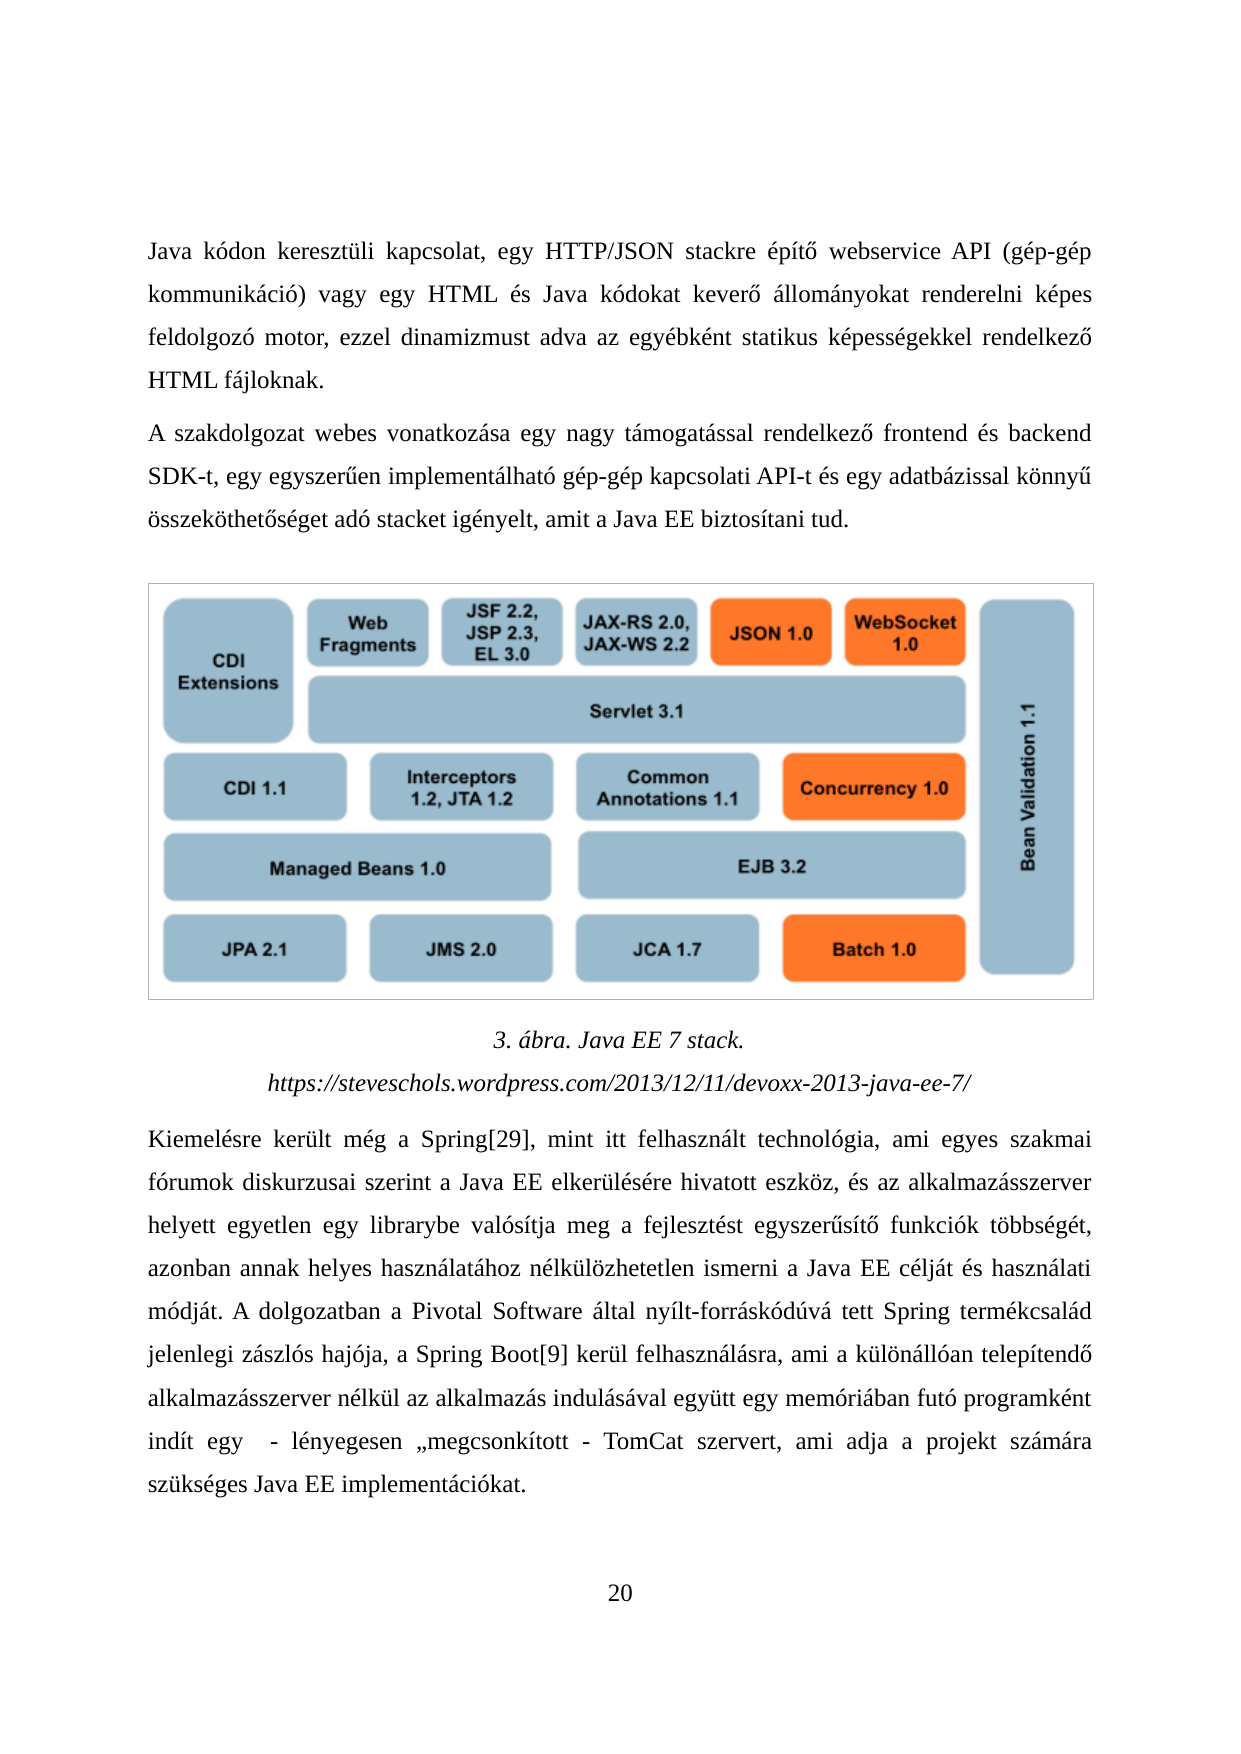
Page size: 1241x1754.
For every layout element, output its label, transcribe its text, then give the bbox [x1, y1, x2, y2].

picture [156, 591, 1084, 990]
text 3. ábra. Java EE 7 stack. https://steveschols.wordpress.com/2013/12/11/devoxx-2013-java-ee-7/ [148, 1000, 1093, 1097]
text Java kódon keresztüli kapcsolat, egy HTTP/JSON stackre építő webservice API (gép-gép kommunikáció) vagy egy HTML és Java kódokat keverő állományokat renderelni képes feldolgozó motor, ezzel dinamizmust adva az egyébként statikus képességekkel rendelkező HTML fájloknak. [148, 236, 1093, 394]
text A szakdolgozat webes vonatkozása egy nagy támogatással rendelkező frontend és backend SDK-t, egy egyszerűen implementálható gép-gép kapcsolati API-t és egy adatbázissal könnyű összeköthetőséget adó stacket igényelt, amit a Java EE biztosítani tud. [148, 418, 1093, 533]
text Kiemelésre került még a Spring[29], mint itt felhasznált technológia, ami egyes szakmai fórumok diskurzusai szerint a Java EE elkerülésére hivatott eszköz, és az alkalmazásszerver helyett egyetlen egy librarybe valósítja meg a fejlesztést egyszerűsítő funkciók többségét, azonban annak helyes használatához nélkülözhetetlen ismerni a Java EE célját és használati módját. A dolgozatban a Pivotal Software által nyílt-forráskódúvá tett Spring termékcsalád jelenlegi zászlós hajója, a Spring Boot[9] kerül felhasználásra, ami a különállóan telepítendő alkalmazásszerver nélkül az alkalmazás indulásával együtt egy memóriában futó programként indít egy - lényegesen „megcsonkított - TomCat szervert, ami adja a projekt számára szükséges Java EE implementációkat. [148, 1124, 1093, 1498]
text [149, 584, 1093, 999]
text [148, 571, 1093, 583]
